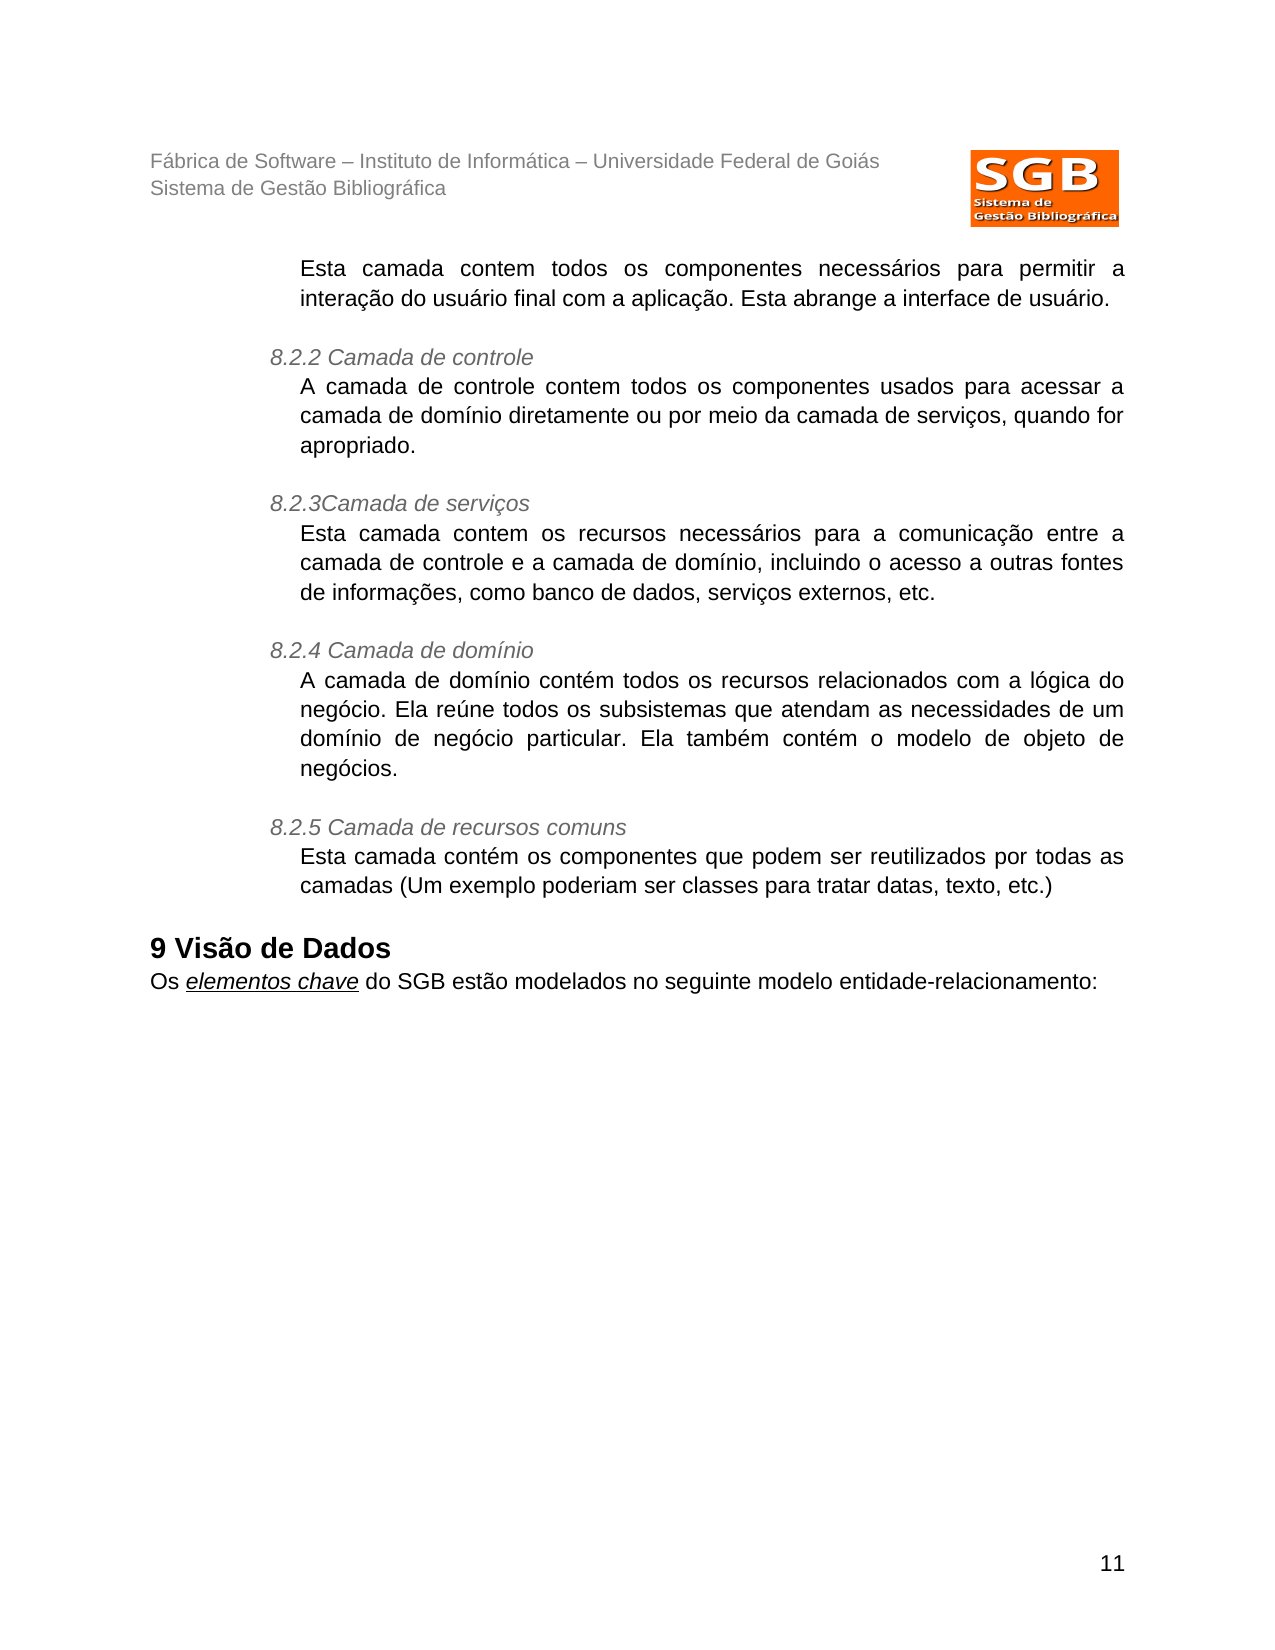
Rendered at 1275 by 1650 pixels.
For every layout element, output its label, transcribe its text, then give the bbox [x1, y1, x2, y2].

subtitle 9 Visão de Dados [150, 932, 1125, 964]
subtitle 8.2.3Camada de serviços [270, 491, 1125, 517]
subtitle 8.2.2 Camada de controle [270, 344, 1125, 370]
text Esta camada contem todos os componentes necessários para permitir a interação do usuário final com a aplicação. Esta abrange a interface de usuário. [300, 256, 1125, 311]
text A camada de domínio contém todos os recursos relacionados com a lógica do negócio. Ela reúne todos os subsistemas que atendam as necessidades de um domínio de negócio particular. Ela também contém o modelo de objeto de negócios. [300, 667, 1125, 781]
text Esta camada contém os componentes que podem ser reutilizados por todas as camadas (Um exemplo poderiam ser classes para tratar datas, texto, etc.) [300, 843, 1125, 898]
text A camada de controle contem todos os componentes usados para acessar a camada de domínio diretamente ou por meio da camada de serviços, quando for apropriado. [300, 373, 1125, 458]
picture [970, 150, 1119, 227]
text Esta camada contem os recursos necessários para a comunicação entre a camada de controle e a camada de domínio, incluindo o acesso a outras fontes de informações, como banco de dados, serviços externos, etc. [300, 520, 1125, 605]
text Os elementos chave do SGB estão modelados no seguinte modelo entidade-relacionamento: [150, 969, 1125, 995]
subtitle 8.2.4 Camada de domínio [270, 638, 1125, 663]
subtitle 8.2.5 Camada de recursos comuns [270, 814, 1125, 840]
